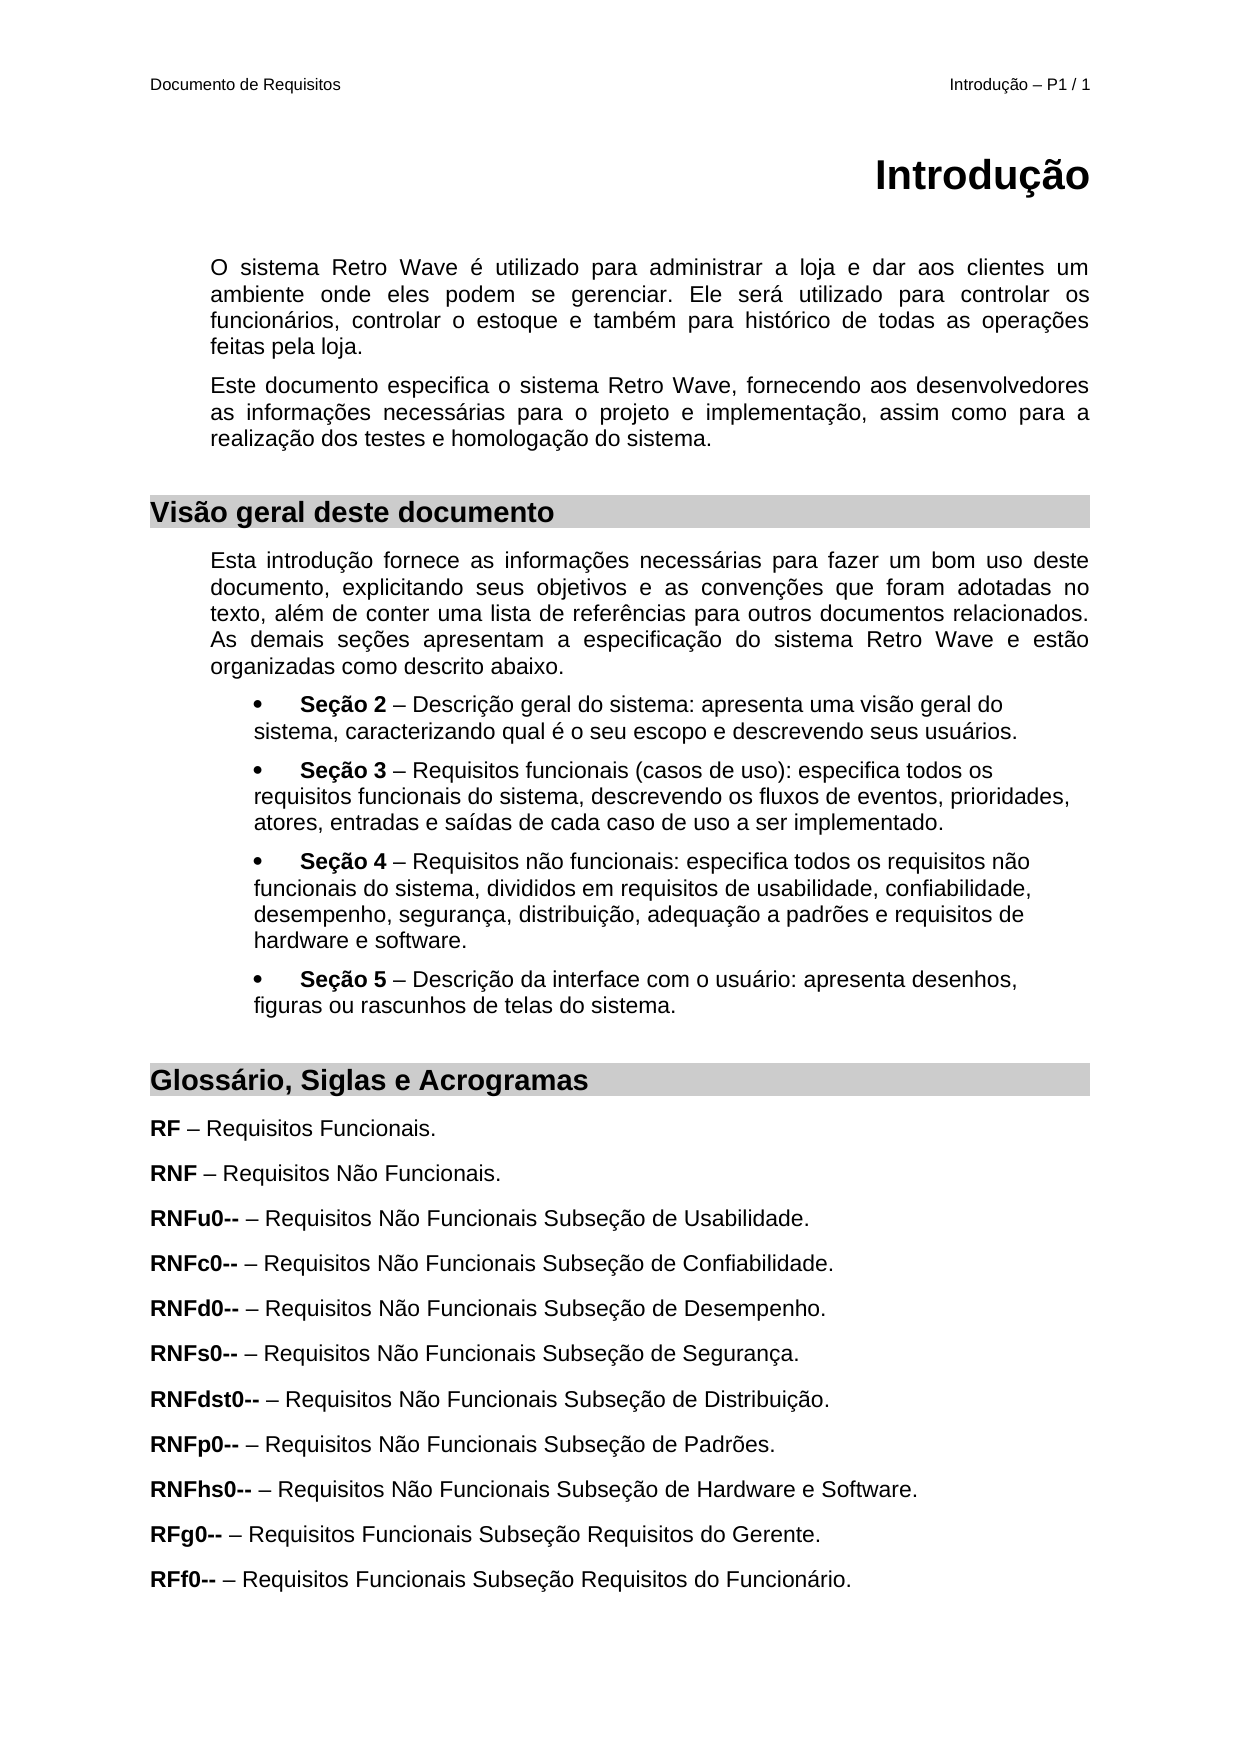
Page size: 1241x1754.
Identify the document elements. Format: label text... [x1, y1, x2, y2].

text RNF – Requisitos Não Funcionais. [150, 1160, 1090, 1186]
subtitle Introdução [150, 150, 1090, 198]
text RF – Requisitos Funcionais. [150, 1115, 1090, 1141]
text RNFd0-- – Requisitos Não Funcionais Subseção de Desempenho. [150, 1295, 1090, 1322]
text Esta introdução fornece as informações necessárias para fazer um bom uso deste documento, explicitando seus objetivos e as convenções que foram adotadas no texto, além de conter uma lista de referências para outros documentos relacionados. As demais seções apresentam a especificação do sistema Retro Wave e estão organizadas como descrito abaixo. [210, 547, 1090, 679]
text RNFc0-- – Requisitos Não Funcionais Subseção de Confiabilidade. [150, 1250, 1090, 1277]
list Seção 2 – Descrição geral do sistema: apresenta uma visão geral do sistema, caracterizando qual é o seu escopo e descrevendo seus usuários. [253, 691, 1090, 744]
text RNFdst0-- – Requisitos Não Funcionais Subseção de Distribuição. [150, 1386, 1090, 1412]
text RNFs0-- – Requisitos Não Funcionais Subseção de Segurança. [150, 1340, 1090, 1367]
text Este documento especifica o sistema Retro Wave, fornecendo aos desenvolvedores as informações necessárias para o projeto e implementação, assim como para a realização dos testes e homologação do sistema. [210, 372, 1090, 451]
text RFf0-- – Requisitos Funcionais Subseção Requisitos do Funcionário. [150, 1566, 1090, 1592]
list Seção 5 – Descrição da interface com o usuário: apresenta desenhos, figuras ou rascunhos de telas do sistema. [253, 966, 1090, 1019]
text O sistema Retro Wave é utilizado para administrar a loja e dar aos clientes um ambiente onde eles podem se gerenciar. Ele será utilizado para controlar os funcionários, controlar o estoque e também para histórico de todas as operações feitas pela loja. [210, 254, 1090, 359]
text RNFhs0-- – Requisitos Não Funcionais Subseção de Hardware e Software. [150, 1476, 1090, 1502]
text RNFp0-- – Requisitos Não Funcionais Subseção de Padrões. [150, 1431, 1090, 1457]
text RFg0-- – Requisitos Funcionais Subseção Requisitos do Gerente. [150, 1521, 1090, 1547]
subtitle Glossário, Siglas e Acrogramas [150, 1063, 1090, 1096]
subtitle Visão geral deste documento [150, 495, 1090, 528]
text RNFu0-- – Requisitos Não Funcionais Subseção de Usabilidade. [150, 1205, 1090, 1231]
list Seção 3 – Requisitos funcionais (casos de uso): especifica todos os requisitos funcionais do sistema, descrevendo os fluxos de eventos, prioridades, atores, entradas e saídas de cada caso de uso a ser implementado. [253, 757, 1090, 836]
list Seção 4 – Requisitos não funcionais: especifica todos os requisitos não funcionais do sistema, divididos em requisitos de usabilidade, confiabilidade, desempenho, segurança, distribuição, adequação a padrões e requisitos de hardware e software. [253, 848, 1090, 954]
